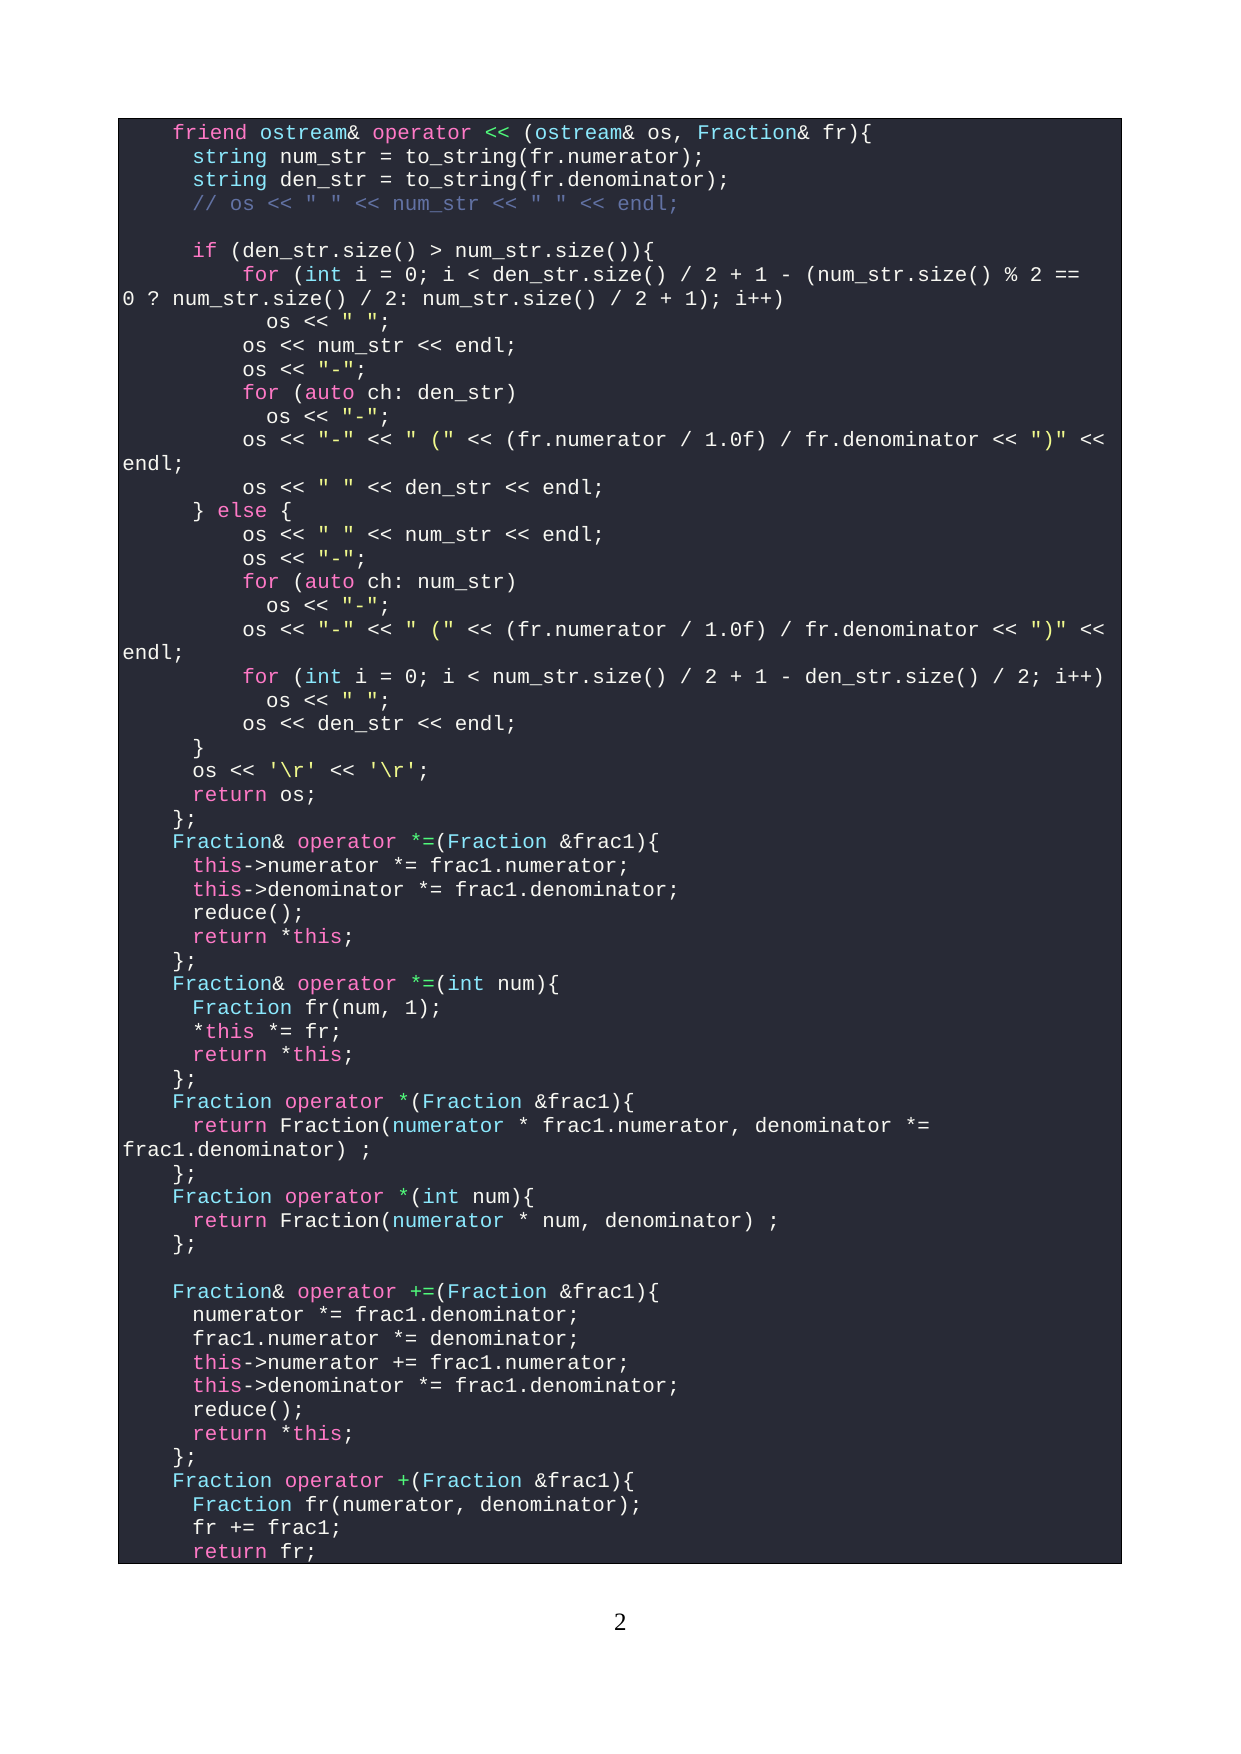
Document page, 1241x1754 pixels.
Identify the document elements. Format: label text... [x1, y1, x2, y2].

text return fr; [119, 1537, 1121, 1563]
text reduce(); [119, 898, 1121, 922]
text os << num_str << endl; [119, 331, 1121, 354]
text } else { [119, 496, 1121, 520]
text Fraction& operator *=(int num){ [119, 969, 1121, 993]
text }; [119, 946, 1121, 969]
text for (int i = 0; i < den_str.size() / 2 + 1 - (num_str.size() % 2 == 0 ? num_str.size() / 2: num_str.size() / 2 + 1); i++) [119, 260, 1121, 307]
text os << den_str << endl; [119, 709, 1121, 733]
text this->numerator += frac1.numerator; [119, 1348, 1121, 1371]
text // os << " " << num_str << " " << endl; [119, 189, 1121, 213]
text this->denominator *= frac1.denominator; [119, 1371, 1121, 1395]
text } [119, 733, 1121, 757]
text if (den_str.size() > num_str.size()){ [119, 236, 1121, 260]
text os << '\r' << '\r'; [119, 757, 1121, 780]
text numerator *= frac1.denominator; [119, 1300, 1121, 1324]
text }; [119, 1064, 1121, 1088]
text Fraction operator +(Fraction &frac1){ [119, 1466, 1121, 1489]
text return *this; [119, 1419, 1121, 1442]
text os << " " << num_str << endl; [119, 520, 1121, 544]
text os << " " << den_str << endl; [119, 473, 1121, 496]
text os << " "; [119, 307, 1121, 331]
text frac1.numerator *= denominator; [119, 1324, 1121, 1348]
text *this *= fr; [119, 1017, 1121, 1040]
text os << "-" << " (" << (fr.numerator / 1.0f) / fr.denominator << ")" << endl; [119, 615, 1121, 662]
text os << "-"; [119, 544, 1121, 567]
text return *this; [119, 1040, 1121, 1064]
text }; [119, 804, 1121, 827]
text string num_str = to_string(fr.numerator); [119, 142, 1121, 165]
text friend ostream& operator << (ostream& os, Fraction& fr){ [119, 119, 1121, 142]
text }; [119, 1442, 1121, 1466]
text os << "-"; [119, 591, 1121, 615]
text return Fraction(numerator * frac1.numerator, denominator *= frac1.denominator) ; [119, 1111, 1121, 1158]
text os << "-"; [119, 402, 1121, 426]
text reduce(); [119, 1395, 1121, 1419]
text for (int i = 0; i < num_str.size() / 2 + 1 - den_str.size() / 2; i++) [119, 662, 1121, 686]
text return *this; [119, 922, 1121, 946]
text string den_str = to_string(fr.denominator); [119, 165, 1121, 189]
text for (auto ch: den_str) [119, 378, 1121, 402]
text Fraction& operator *=(Fraction &frac1){ [119, 827, 1121, 851]
text Fraction operator *(Fraction &frac1){ [119, 1088, 1121, 1111]
text Fraction& operator +=(Fraction &frac1){ [119, 1277, 1121, 1300]
text fr += frac1; [119, 1513, 1121, 1537]
text os << "-"; [119, 354, 1121, 378]
text this->denominator *= frac1.denominator; [119, 875, 1121, 898]
text Fraction operator *(int num){ [119, 1182, 1121, 1206]
text this->numerator *= frac1.numerator; [119, 851, 1121, 875]
text }; [119, 1229, 1121, 1253]
text os << " "; [119, 686, 1121, 709]
text }; [119, 1158, 1121, 1182]
text return os; [119, 780, 1121, 804]
text Fraction fr(numerator, denominator); [119, 1489, 1121, 1513]
text Fraction fr(num, 1); [119, 993, 1121, 1017]
text return Fraction(numerator * num, denominator) ; [119, 1206, 1121, 1229]
text for (auto ch: num_str) [119, 567, 1121, 591]
text os << "-" << " (" << (fr.numerator / 1.0f) / fr.denominator << ")" << endl; [119, 426, 1121, 473]
